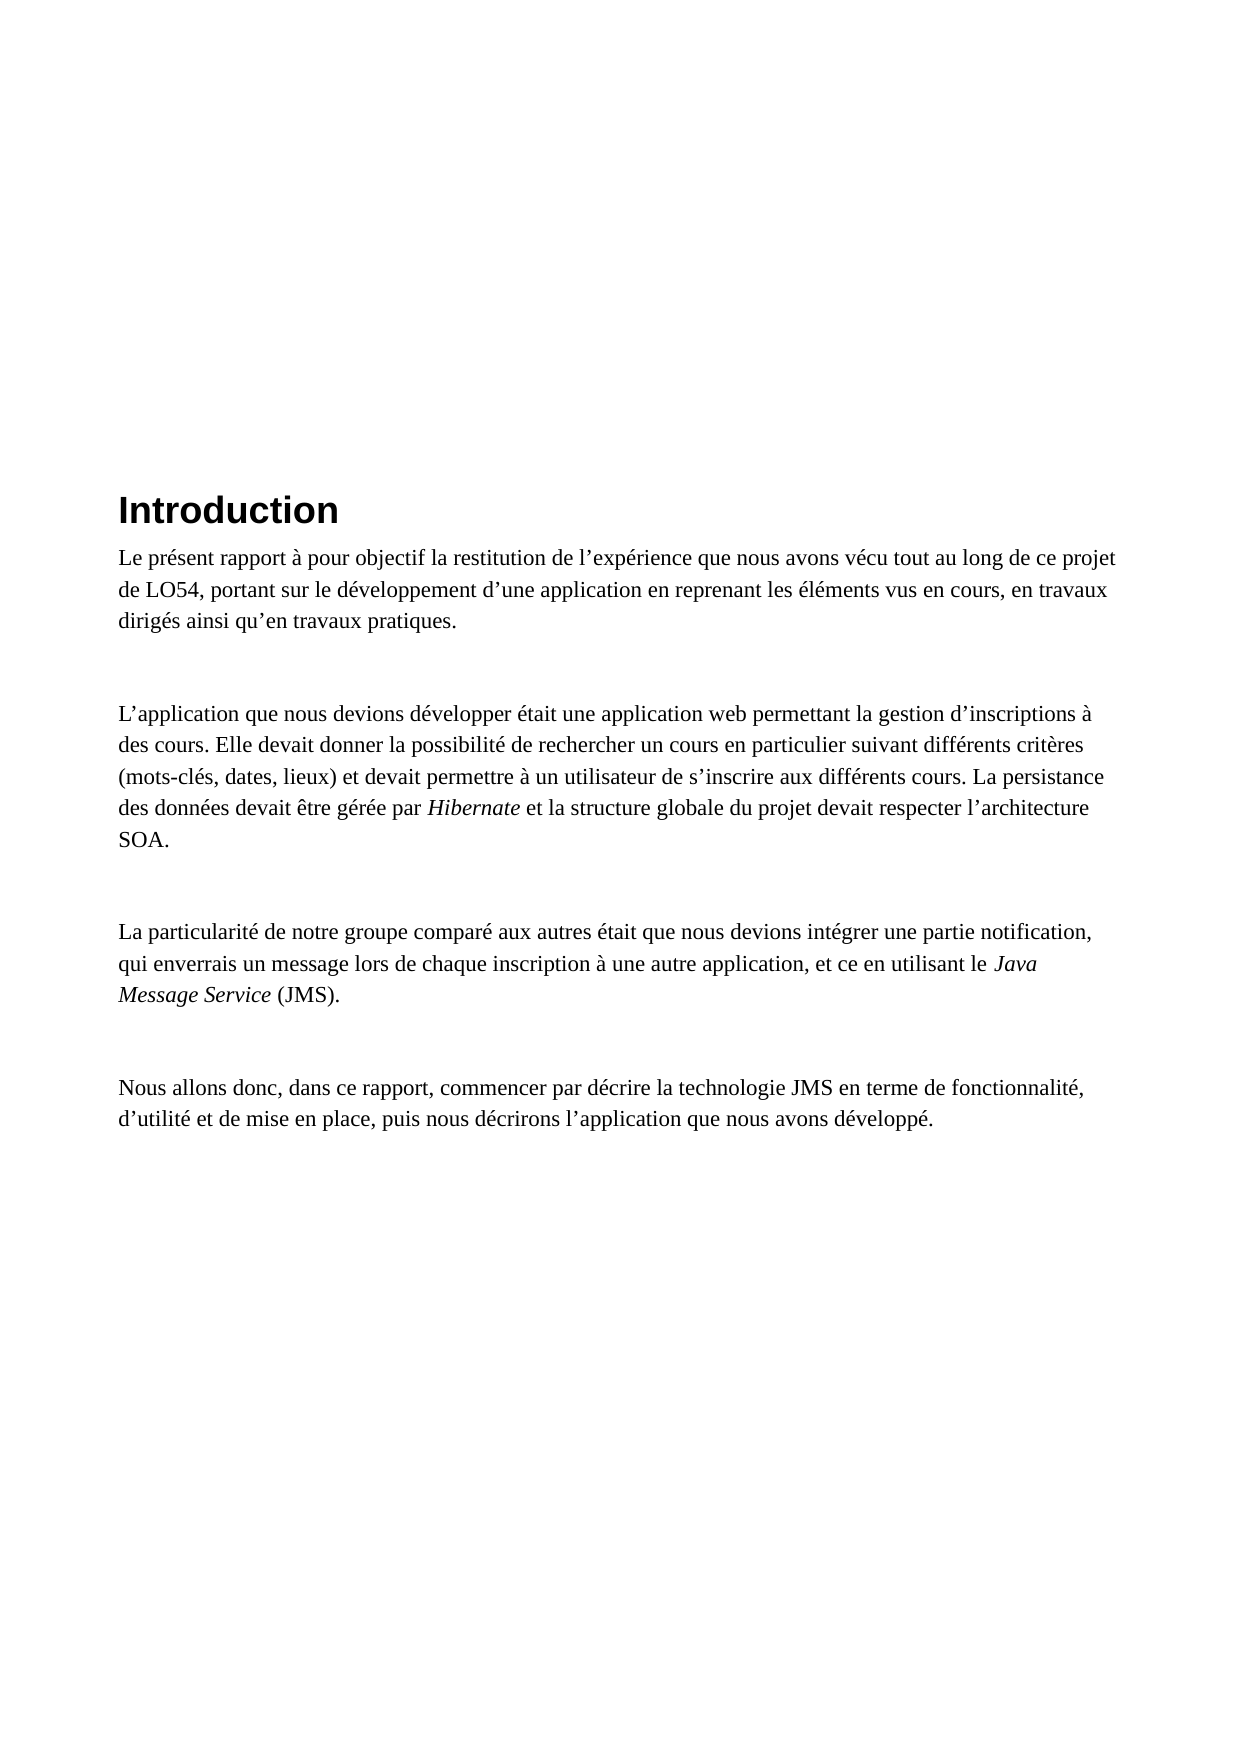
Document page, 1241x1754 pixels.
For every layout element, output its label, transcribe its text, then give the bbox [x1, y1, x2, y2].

text Le présent rapport à pour objectif la restitution de l’expérience que nous avons vécu tout au long de ce projet de LO54, portant sur le développement d’une application en reprenant les éléments vus en cours, en travaux dirigés ainsi qu’en travaux pratiques. [118, 544, 1122, 634]
text La particularité de notre groupe comparé aux autres était que nous devions intégrer une partie notification, qui enverrais un message lors de chaque inscription à une autre application, et ce en utilisant le Java Message Service (JMS). [118, 918, 1122, 1008]
text Nous allons donc, dans ce rapport, commencer par décrire la technologie JMS en terme de fonctionnalité, d’utilité et de mise en place, puis nous décrirons l’application que nous avons développé. [118, 1074, 1122, 1132]
subtitle Introduction [118, 488, 1122, 532]
text L’application que nous devions développer était une application web permettant la gestion d’inscriptions à des cours. Elle devait donner la possibilité de rechercher un cours en particulier suivant différents critères (mots-clés, dates, lieux) et devait permettre à un utilisateur de s’inscrire aux différents cours. La persistance des données devait être gérée par Hibernate et la structure globale du projet devait respecter l’architecture SOA. [118, 700, 1122, 852]
